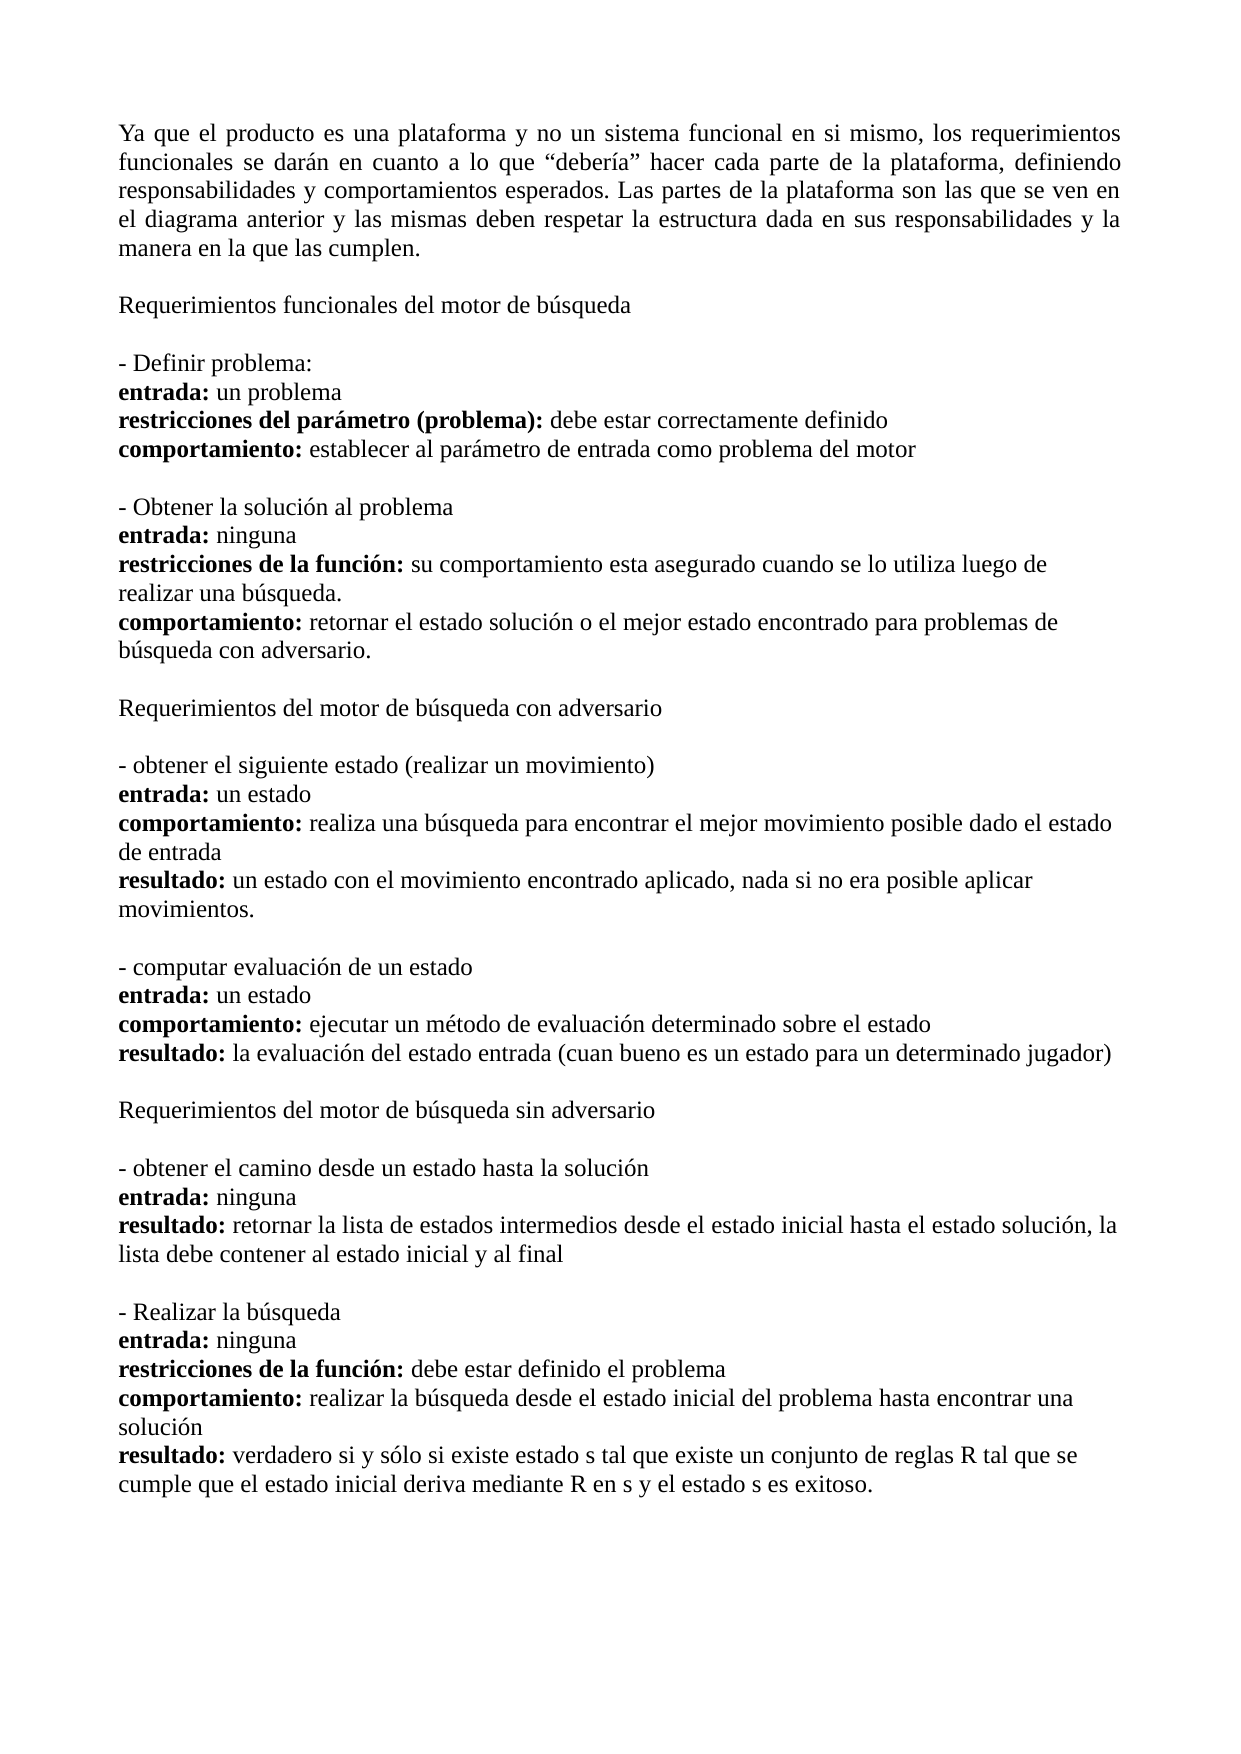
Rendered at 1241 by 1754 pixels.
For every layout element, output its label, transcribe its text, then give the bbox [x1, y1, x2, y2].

text entrada: ninguna [118, 1326, 1122, 1354]
text - obtener el siguiente estado (realizar un movimiento) [118, 751, 1122, 779]
text entrada: un estado [118, 981, 1122, 1009]
text comportamiento: retornar el estado solución o el mejor estado encontrado para problemas de búsqueda con adversario. [118, 607, 1122, 664]
text comportamiento: realiza una búsqueda para encontrar el mejor movimiento posible dado el estado de entrada [118, 808, 1122, 866]
text entrada: un problema [118, 377, 1122, 406]
text Requerimientos del motor de búsqueda sin adversario [118, 1096, 1122, 1124]
text resultado: verdadero si y sólo si existe estado s tal que existe un conjunto de reglas R tal que se cumple que el estado inicial deriva mediante R en s y el estado s es exitoso. [118, 1441, 1122, 1498]
text - Definir problema: [118, 348, 1122, 377]
text comportamiento: realizar la búsqueda desde el estado inicial del problema hasta encontrar una solución [118, 1383, 1122, 1441]
text comportamiento: establecer al parámetro de entrada como problema del motor [118, 434, 1122, 463]
text - computar evaluación de un estado [118, 952, 1122, 981]
text entrada: ninguna [118, 521, 1122, 549]
text resultado: retornar la lista de estados intermedios desde el estado inicial hasta el estado solución, la lista debe contener al estado inicial y al final [118, 1211, 1122, 1268]
text Requerimientos del motor de búsqueda con adversario [118, 693, 1122, 722]
text entrada: un estado [118, 779, 1122, 808]
text resultado: la evaluación del estado entrada (cuan bueno es un estado para un determinado jugador) [118, 1038, 1122, 1067]
text restricciones del parámetro (problema): debe estar correctamente definido [118, 406, 1122, 434]
text restricciones de la función: su comportamiento esta asegurado cuando se lo utiliza luego de realizar una búsqueda. [118, 549, 1122, 607]
text resultado: un estado con el movimiento encontrado aplicado, nada si no era posible aplicar movimientos. [118, 866, 1122, 923]
text entrada: ninguna [118, 1182, 1122, 1211]
text Ya que el producto es una plataforma y no un sistema funcional en si mismo, los requerimientos funcionales se darán en cuanto a lo que “debería” hacer cada parte de la plataforma, definiendo responsabilidades y comportamientos esperados. Las partes de la plataforma son las que se ven en el diagrama anterior y las mismas deben respetar la estructura dada en sus responsabilidades y la manera en la que las cumplen. [118, 118, 1122, 262]
text - obtener el camino desde un estado hasta la solución [118, 1153, 1122, 1182]
text comportamiento: ejecutar un método de evaluación determinado sobre el estado [118, 1009, 1122, 1038]
text Requerimientos funcionales del motor de búsqueda [118, 291, 1122, 319]
text - Obtener la solución al problema [118, 492, 1122, 521]
text restricciones de la función: debe estar definido el problema [118, 1354, 1122, 1383]
text - Realizar la búsqueda [118, 1297, 1122, 1326]
